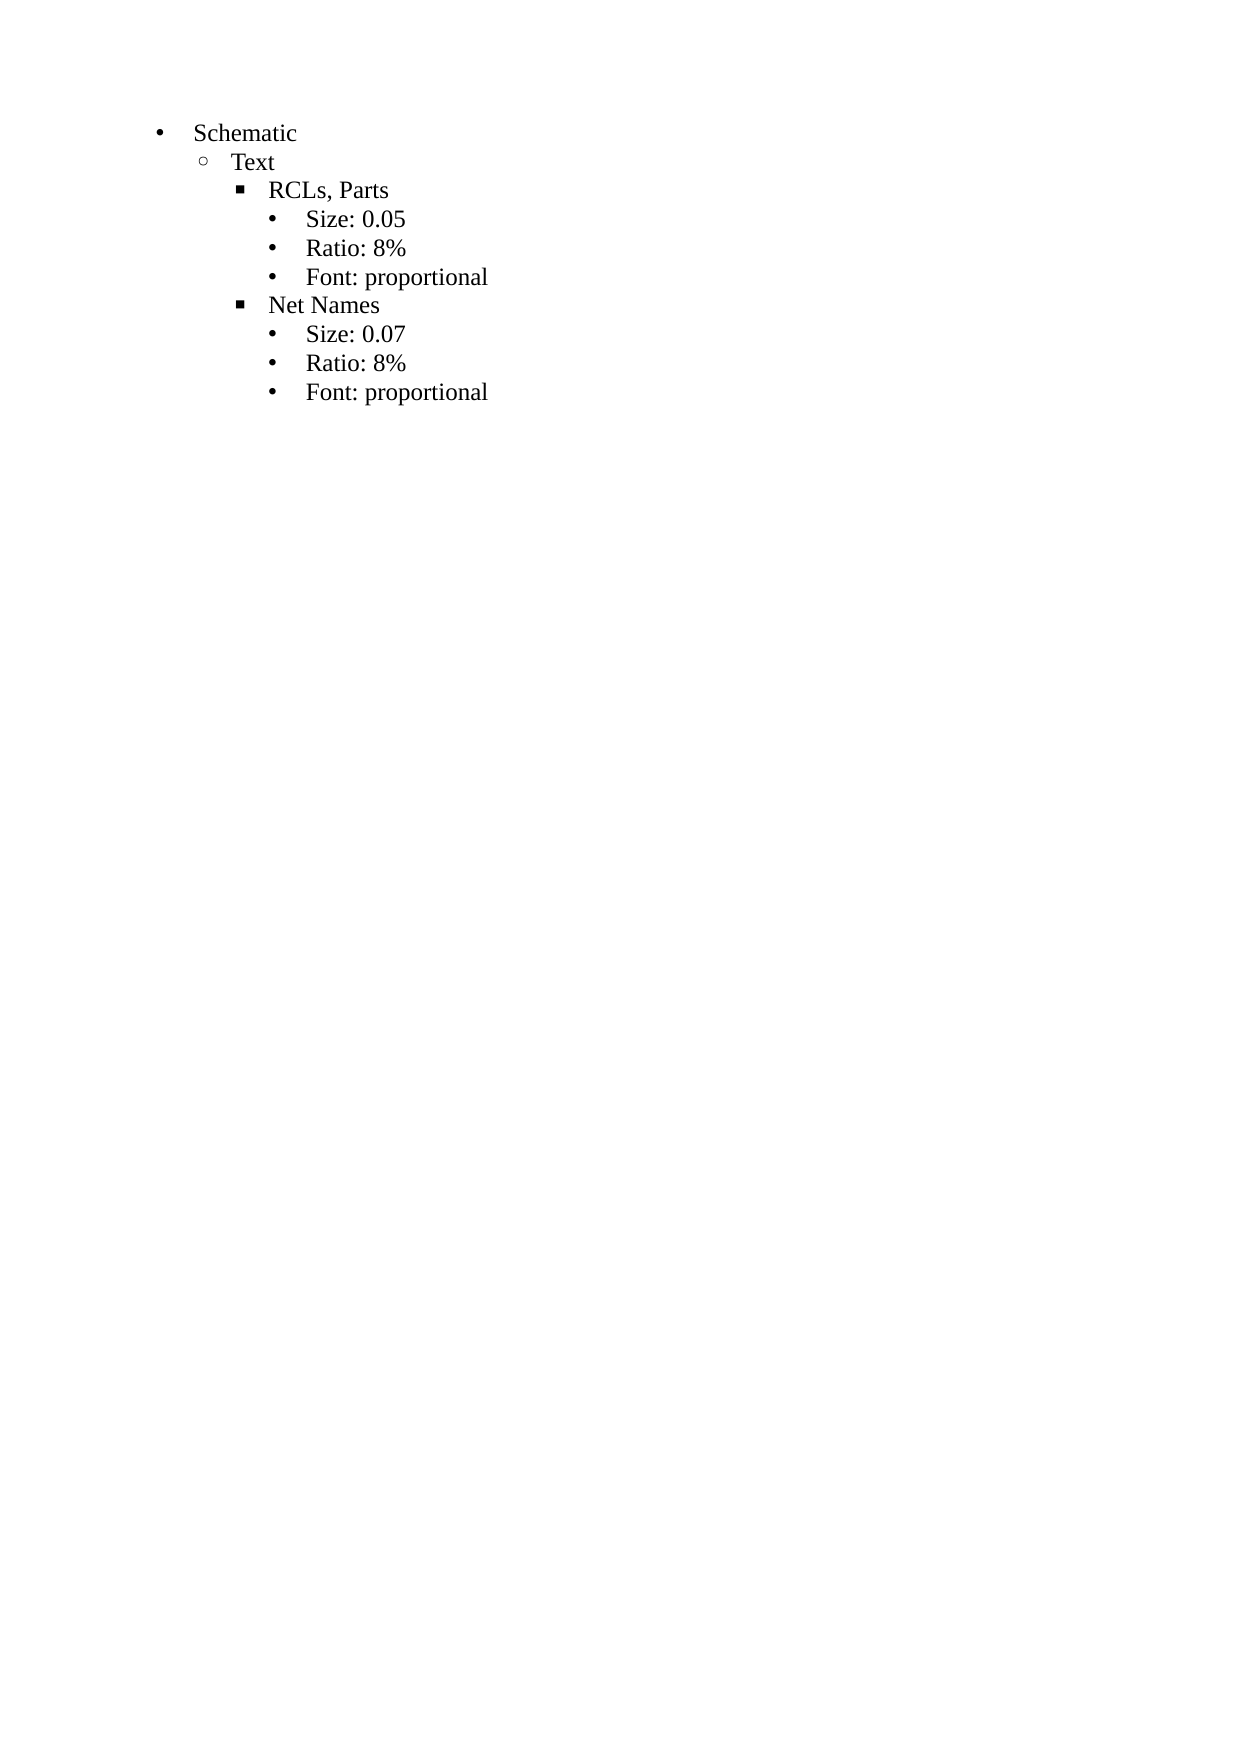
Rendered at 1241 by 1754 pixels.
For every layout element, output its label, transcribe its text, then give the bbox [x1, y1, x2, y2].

list Size: 0.05 [268, 204, 1122, 233]
list Net Names [231, 291, 1122, 319]
list Ratio: 8% [268, 233, 1122, 262]
list Ratio: 8% [268, 348, 1122, 377]
list Text [193, 147, 1122, 176]
list Schematic [156, 118, 1122, 147]
list Font: proportional [268, 377, 1122, 406]
list Font: proportional [268, 262, 1122, 291]
list Size: 0.07 [268, 319, 1122, 348]
list RCLs, Parts [231, 176, 1122, 204]
